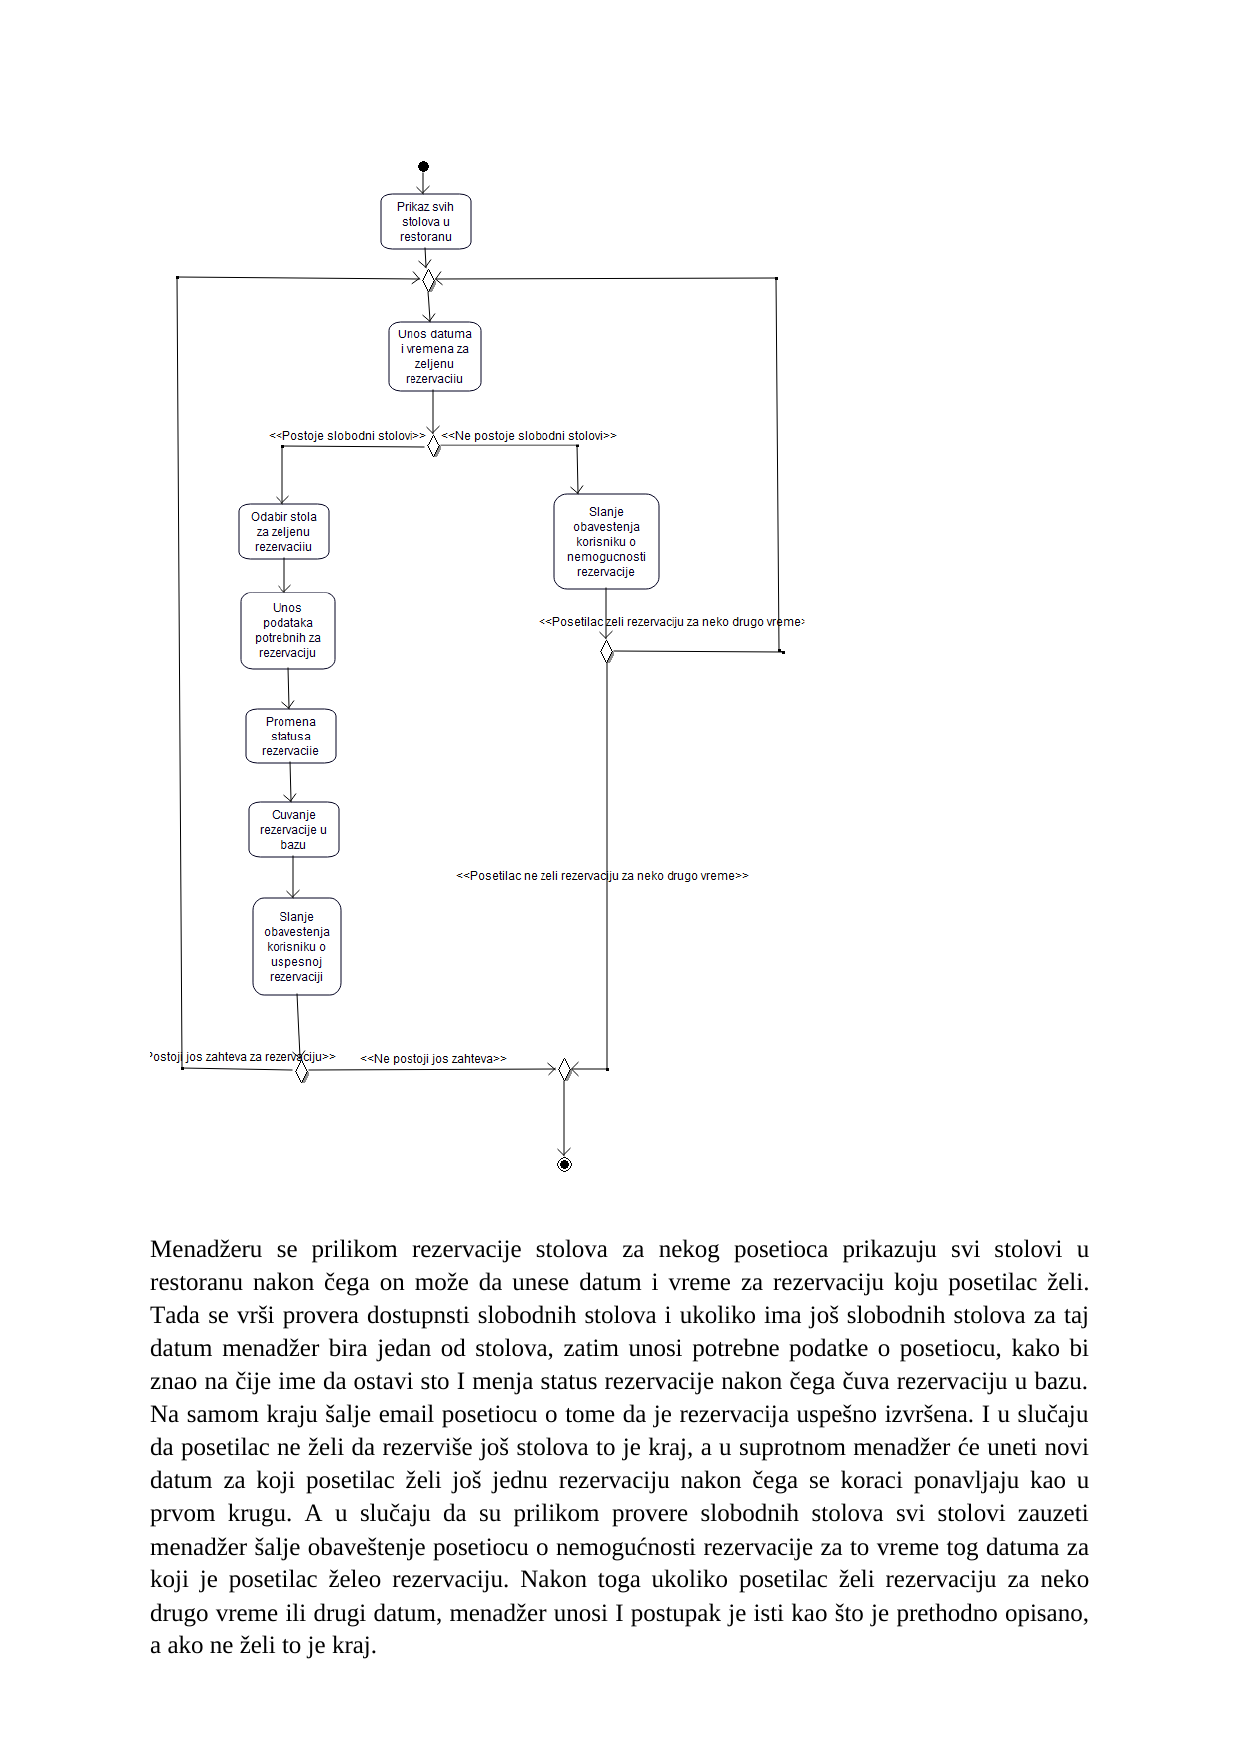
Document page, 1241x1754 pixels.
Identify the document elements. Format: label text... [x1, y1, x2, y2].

picture [150, 150, 805, 1183]
text Menadžeru se prilikom rezervacije stolova za nekog posetioca prikazuju svi stolovi u restoranu nakon čega on može da unese datum i vreme za rezervaciju koju posetilac želi. Tada se vrši provera dostupnsti slobodnih stolova i ukoliko ima još slobodnih stolova za taj datum menadžer bira jedan od stolova, zatim unosi potrebne podatke o posetiocu, kako bi znao na čije ime da ostavi sto I menja status rezervacije nakon čega čuva rezervaciju u bazu. Na samom kraju šalje email posetiocu o tome da je rezervacija uspešno izvršena. I u slučaju da posetilac ne želi da rezerviše još stolova to je kraj, a u suprotnom menadžer će uneti novi datum za koji posetilac želi još jednu rezervaciju nakon čega se koraci ponavljaju kao u prvom krugu. A u slučaju da su prilikom provere slobodnih stolova svi stolovi zauzeti menadžer šalje obaveštenje posetiocu o nemogućnosti rezervacije za to vreme tog datuma za koji je posetilac želeo rezervaciju. Nakon toga ukoliko posetilac želi rezervaciju za neko drugo vreme ili drugi datum, menadžer unosi I postupak je isti kao što je prethodno opisano, a ako ne želi to je kraj. [150, 1234, 1090, 1659]
